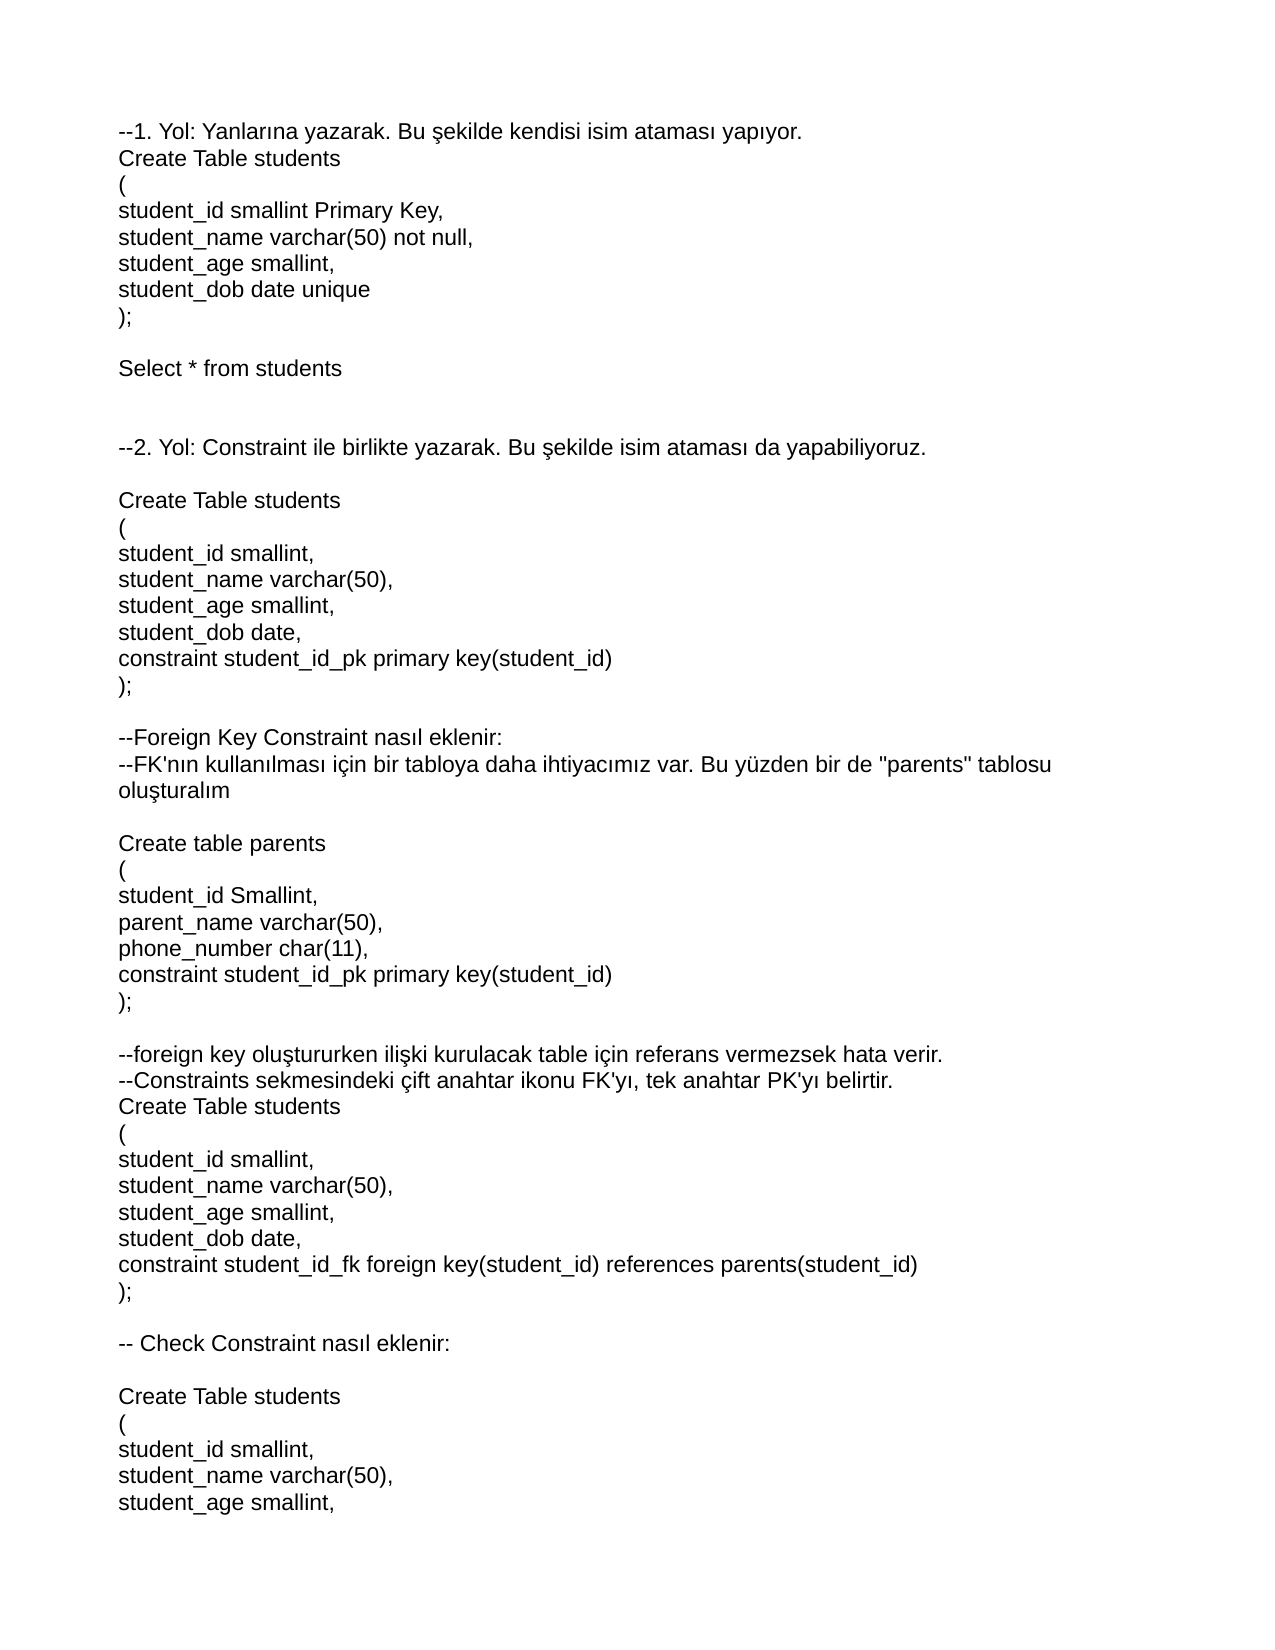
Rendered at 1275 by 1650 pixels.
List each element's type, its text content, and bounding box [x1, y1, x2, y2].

text --Constraints sekmesindeki çift anahtar ikonu FK'yı, tek anahtar PK'yı belirtir. [118, 1067, 1157, 1093]
text --2. Yol: Constraint ile birlikte yazarak. Bu şekilde isim ataması da yapabiliyoruz. [118, 434, 1157, 461]
text ( [118, 171, 1157, 197]
text ( [118, 1409, 1157, 1436]
text student_id smallint Primary Key, [118, 197, 1157, 223]
text student_id smallint, [118, 540, 1157, 566]
text student_name varchar(50), [118, 566, 1157, 592]
text student_id Smallint, [118, 882, 1157, 909]
text ( [118, 513, 1157, 540]
text Select * from students [118, 355, 1157, 382]
text student_dob date unique [118, 276, 1157, 303]
text student_id smallint, [118, 1436, 1157, 1462]
text student_dob date, [118, 1225, 1157, 1251]
text -- Check Constraint nasıl eklenir: [118, 1330, 1157, 1357]
text Create Table students [118, 144, 1157, 171]
text Create table parents [118, 830, 1157, 856]
text student_name varchar(50), [118, 1172, 1157, 1199]
text ); [118, 1278, 1157, 1304]
text --foreign key oluştururken ilişki kurulacak table için referans vermezsek hata verir. [118, 1041, 1157, 1067]
text parent_name varchar(50), [118, 909, 1157, 935]
text --Foreign Key Constraint nasıl eklenir: [118, 724, 1157, 751]
text student_name varchar(50), [118, 1462, 1157, 1488]
text student_age smallint, [118, 1199, 1157, 1225]
text student_age smallint, [118, 250, 1157, 276]
text phone_number char(11), [118, 935, 1157, 961]
text ); [118, 672, 1157, 698]
text ( [118, 856, 1157, 882]
text Create Table students [118, 1093, 1157, 1119]
text student_age smallint, [118, 592, 1157, 619]
text student_dob date, [118, 619, 1157, 645]
text student_name varchar(50) not null, [118, 223, 1157, 250]
text --1. Yol: Yanlarına yazarak. Bu şekilde kendisi isim ataması yapıyor. [118, 118, 1157, 144]
text ); [118, 988, 1157, 1014]
text Create Table students [118, 1383, 1157, 1409]
text constraint student_id_fk foreign key(student_id) references parents(student_id) [118, 1251, 1157, 1278]
text ( [118, 1119, 1157, 1146]
text student_age smallint, [118, 1488, 1157, 1515]
text ); [118, 303, 1157, 329]
text constraint student_id_pk primary key(student_id) [118, 645, 1157, 672]
text --FK'nın kullanılması için bir tabloya daha ihtiyacımız var. Bu yüzden bir de "parents" tablosu oluşturalım [118, 751, 1157, 803]
text Create Table students [118, 487, 1157, 513]
text constraint student_id_pk primary key(student_id) [118, 961, 1157, 988]
text student_id smallint, [118, 1146, 1157, 1172]
